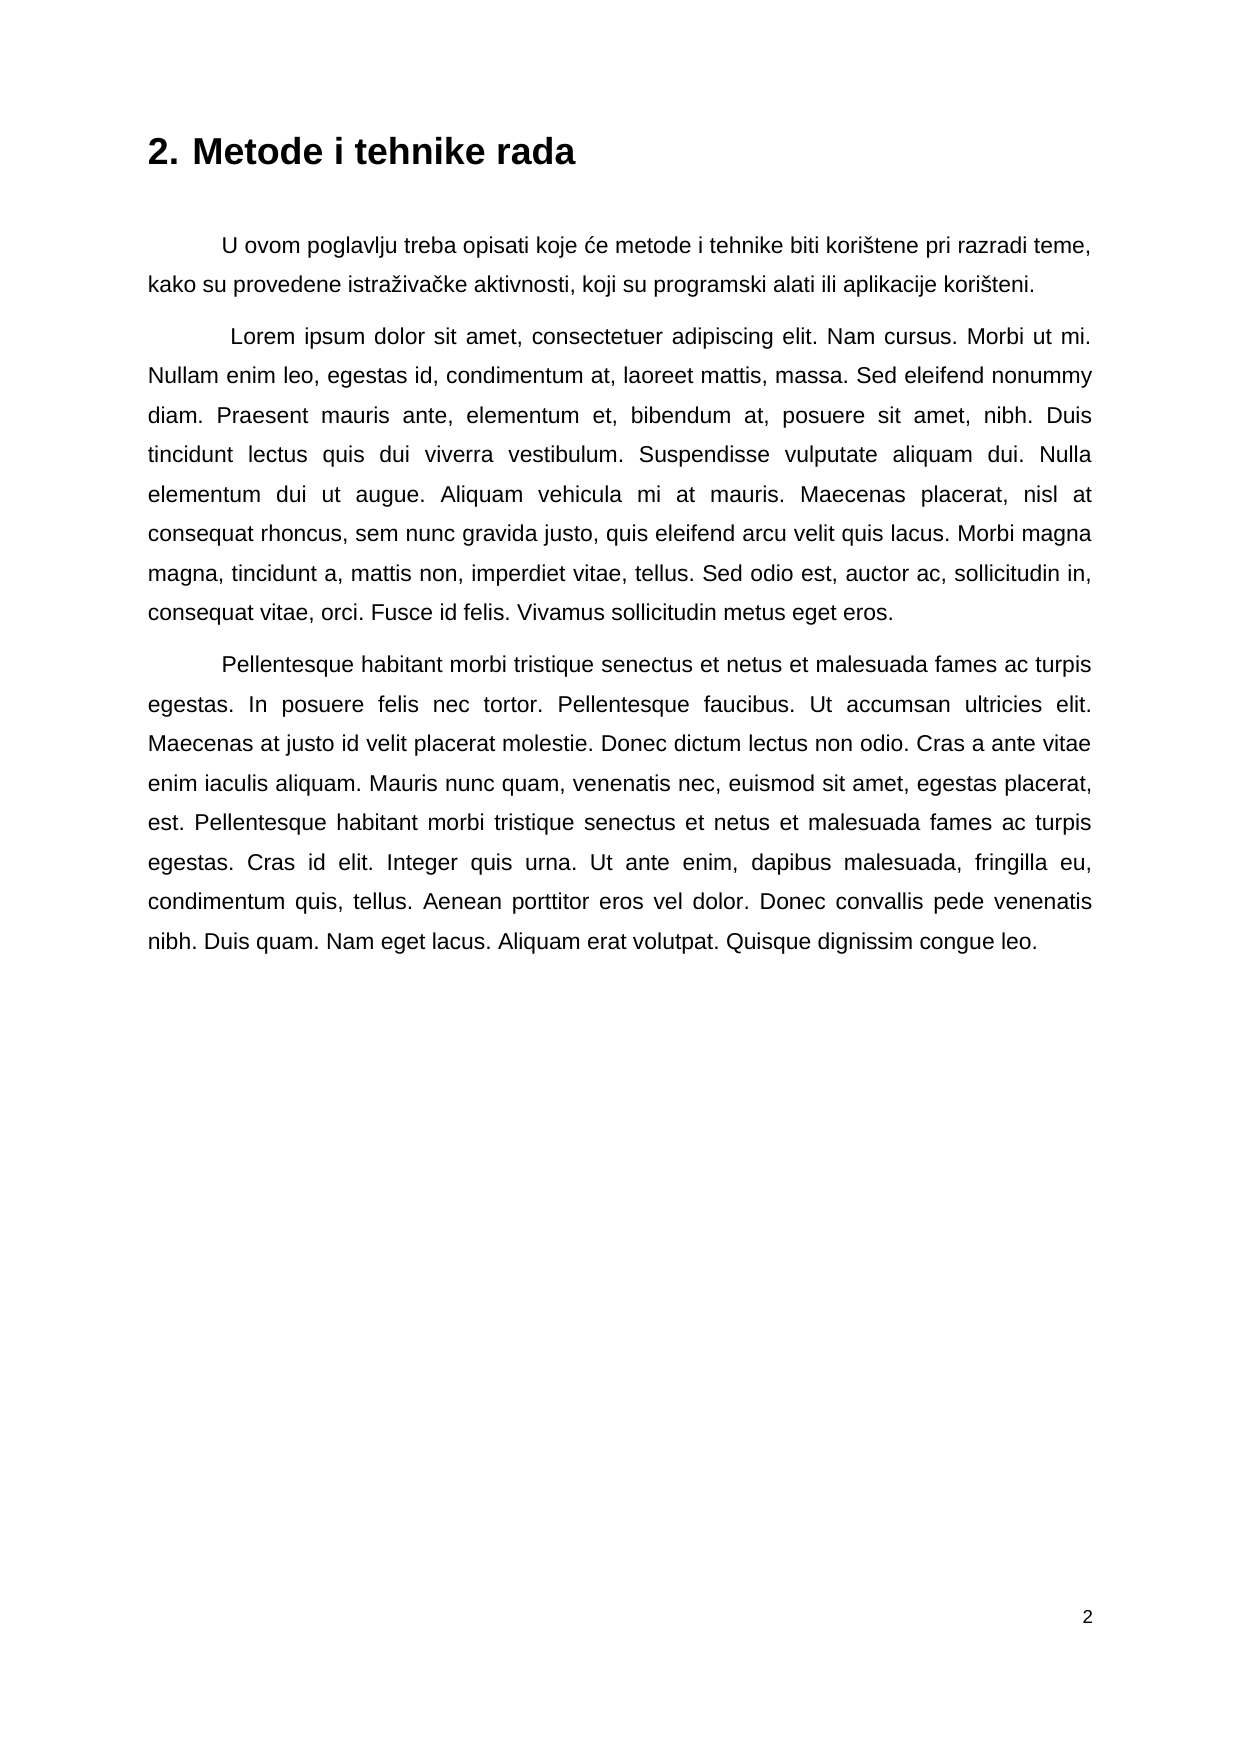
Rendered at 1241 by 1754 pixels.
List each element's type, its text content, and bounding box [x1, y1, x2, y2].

list Metode i tehnike rada [148, 129, 1093, 172]
text Lorem ipsum dolor sit amet, consectetuer adipiscing elit. Nam cursus. Morbi ut mi. Nullam enim leo, egestas id, condimentum at, laoreet mattis, massa. Sed eleifend nonummy diam. Praesent mauris ante, elementum et, bibendum at, posuere sit amet, nibh. Duis tincidunt lectus quis dui viverra vestibulum. Suspendisse vulputate aliquam dui. Nulla elementum dui ut augue. Aliquam vehicula mi at mauris. Maecenas placerat, nisl at consequat rhoncus, sem nunc gravida justo, quis eleifend arcu velit quis lacus. Morbi magna magna, tincidunt a, mattis non, imperdiet vitae, tellus. Sed odio est, auctor ac, sollicitudin in, consequat vitae, orci. Fusce id felis. Vivamus sollicitudin metus eget eros. [148, 323, 1093, 626]
text U ovom poglavlju treba opisati koje će metode i tehnike biti korištene pri razradi teme, kako su provedene istraživačke aktivnosti, koji su programski alati ili aplikacije korišteni. [148, 232, 1093, 297]
text Pellentesque habitant morbi tristique senectus et netus et malesuada fames ac turpis egestas. In posuere felis nec tortor. Pellentesque faucibus. Ut accumsan ultricies elit. Maecenas at justo id velit placerat molestie. Donec dictum lectus non odio. Cras a ante vitae enim iaculis aliquam. Mauris nunc quam, venenatis nec, euismod sit amet, egestas placerat, est. Pellentesque habitant morbi tristique senectus et netus et malesuada fames ac turpis egestas. Cras id elit. Integer quis urna. Ut ante enim, dapibus malesuada, fringilla eu, condimentum quis, tellus. Aenean porttitor eros vel dolor. Donec convallis pede venenatis nibh. Duis quam. Nam eget lacus. Aliquam erat volutpat. Quisque dignissim congue leo. [148, 651, 1093, 954]
